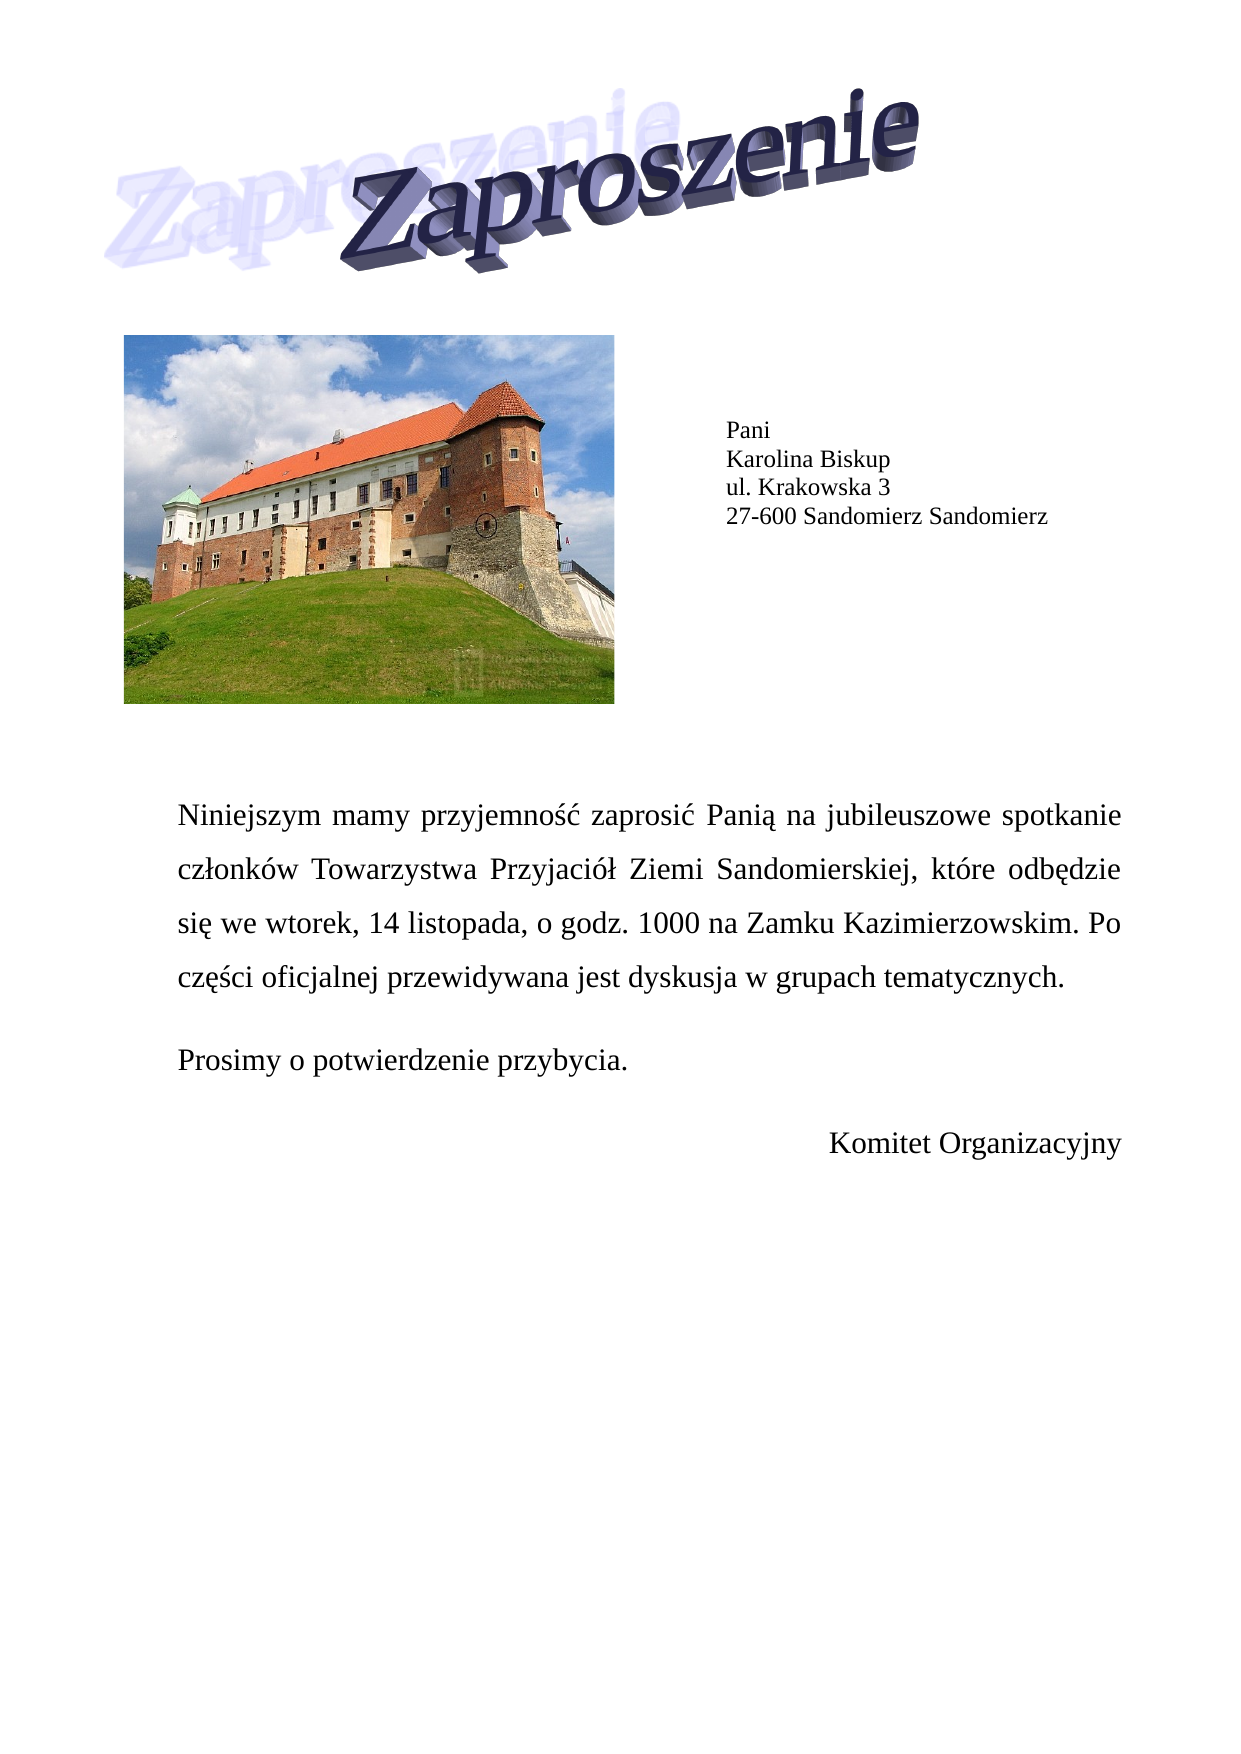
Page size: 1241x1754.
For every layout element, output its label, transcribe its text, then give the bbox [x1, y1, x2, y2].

text Komitet Organizacyjny [177, 1124, 1122, 1160]
table_header [620, 317, 1122, 738]
text ul. Krakowska 3 [726, 472, 1168, 501]
text Niniejszym mamy przyjemność zaprosić Panią na jubileuszowe spotkanie członków Towarzystwa Przyjaciół Ziemi Sandomierskiej, które odbędzie się we wtorek, 14 listopada, o godz. 1000 na Zamku Kazimierzowskim. Po części oficjalnej przewidywana jest dyskusja w grupach tematycznych. [177, 796, 1122, 994]
picture [123, 335, 615, 704]
text Karolina Biskup [726, 444, 1168, 472]
text Prosimy o potwierdzenie przybycia. [177, 1041, 1122, 1077]
table_header [118, 317, 620, 738]
text Pani [726, 415, 1168, 444]
text 27-600 Sandomierz Sandomierz [726, 501, 1168, 530]
